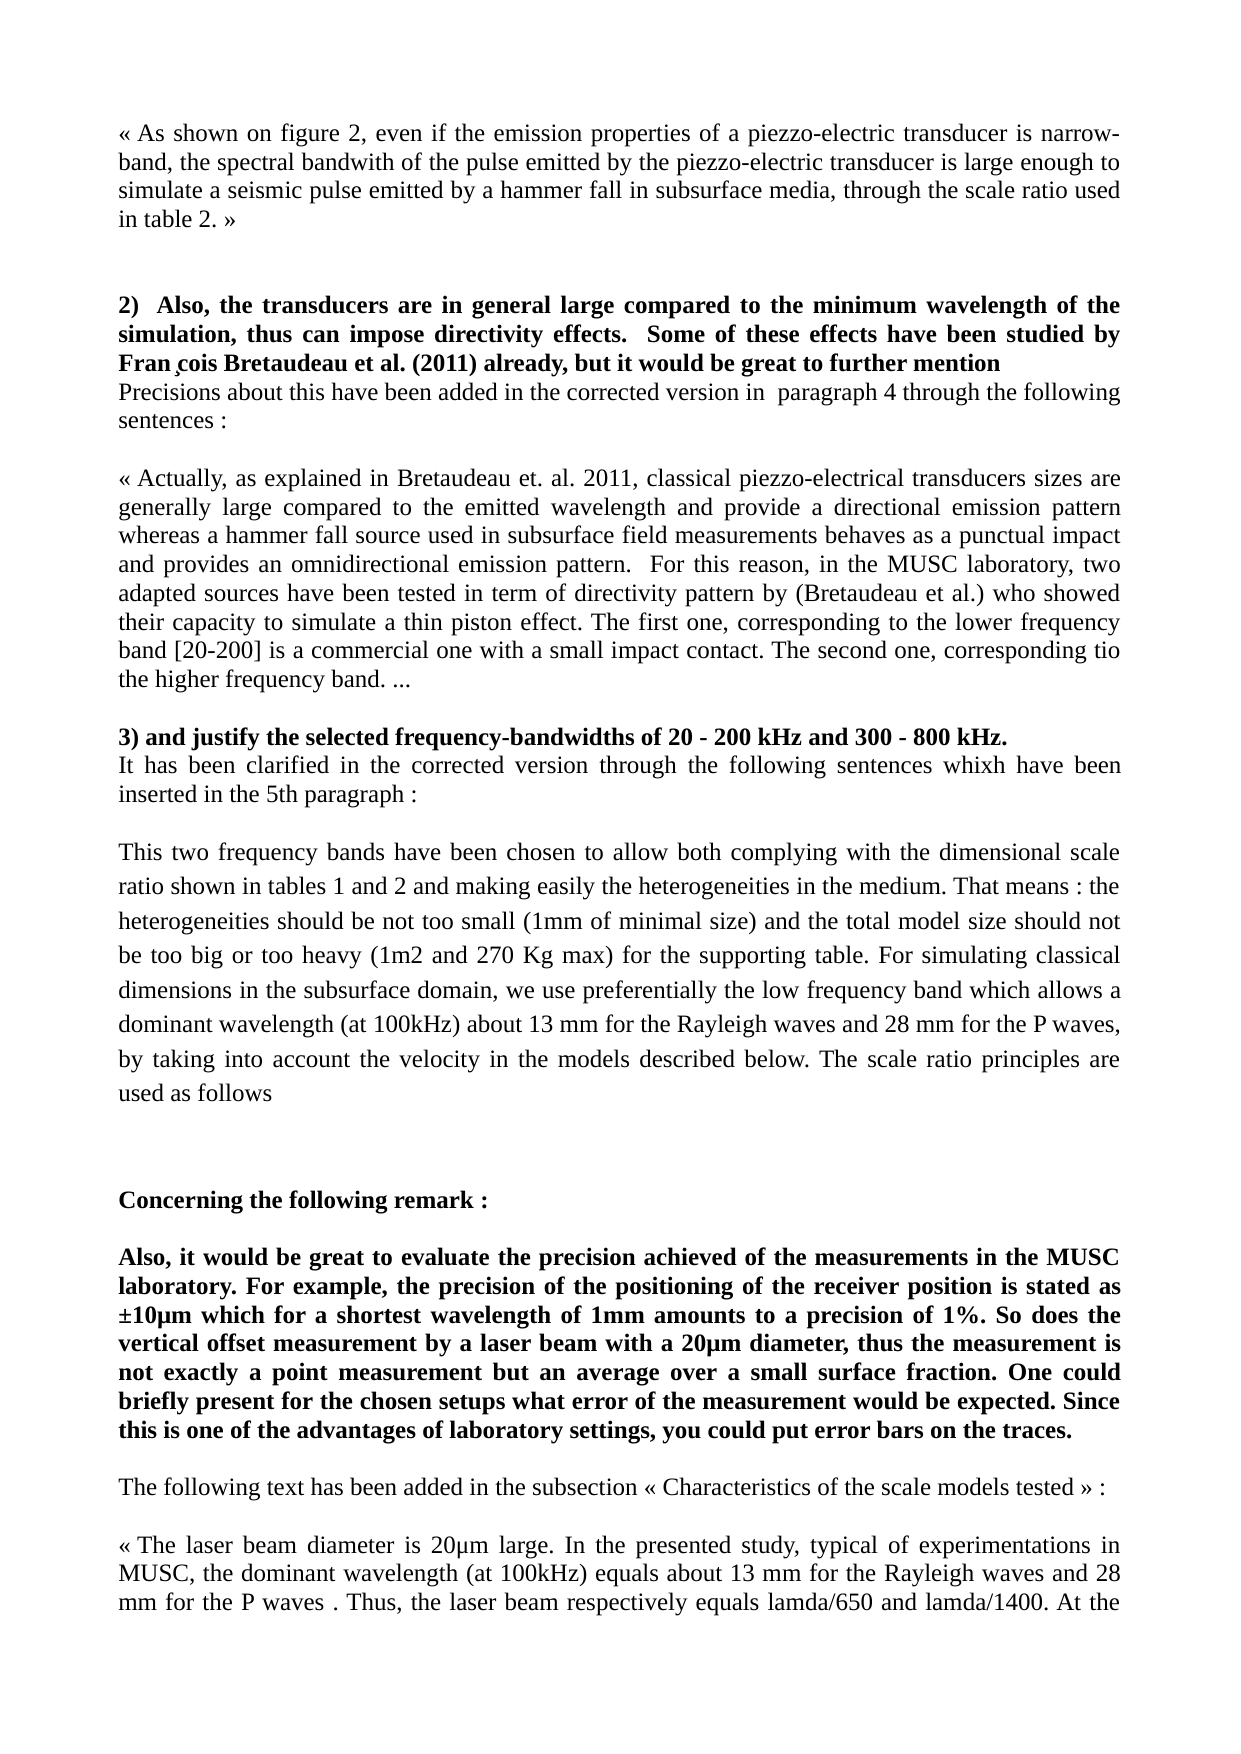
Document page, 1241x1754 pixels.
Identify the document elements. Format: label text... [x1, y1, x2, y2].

text Precisions about this have been added in the corrected version in paragraph 4 through the following sentences : [118, 377, 1122, 434]
text « Actually, as explained in Bretaudeau et. al. 2011, classical piezzo-electrical transducers sizes are generally large compared to the emitted wavelength and provide a directional emission pattern whereas a hammer fall source used in subsurface field measurements behaves as a punctual impact and provides an omnidirectional emission pattern. For this reason, in the MUSC laboratory, two adapted sources have been tested in term of directivity pattern by (Bretaudeau et al.) who showed their capacity to simulate a thin piston effect. The first one, corresponding to the lower frequency band [20-200] is a commercial one with a small impact contact. The second one, corresponding tio the higher frequency band. ... [118, 463, 1122, 693]
text 3) and justify the selected frequency-bandwidths of 20 - 200 kHz and 300 - 800 kHz. [118, 722, 1122, 751]
text 2) Also, the transducers are in general large compared to the minimum wavelength of the simulation, thus can impose directivity effects. Some of these effects have been studied by Fran ̧cois Bretaudeau et al. (2011) already, but it would be great to further mention [118, 291, 1122, 377]
text Concerning the following remark : [118, 1185, 1122, 1213]
text This two frequency bands have been chosen to allow both complying with the dimensional scale ratio shown in tables 1 and 2 and making easily the heterogeneities in the medium. That means : the heterogeneities should be not too small (1mm of minimal size) and the total model size should not be too big or too heavy (1m2 and 270 Kg max) for the supporting table. For simulating classical dimensions in the subsurface domain, we use preferentially the low frequency band which allows a dominant wavelength (at 100kHz) about 13 mm for the Rayleigh waves and 28 mm for the P waves, by taking into account the velocity in the models described below. The scale ratio principles are used as follows [118, 837, 1122, 1107]
text It has been clarified in the corrected version through the following sentences whixh have been inserted in the 5th paragraph : [118, 751, 1122, 808]
text « The laser beam diameter is 20μm large. In the presented study, typical of experimentations in MUSC, the dominant wavelength (at 100kHz) equals about 13 mm for the Rayleigh waves and 28 mm for the P waves . Thus, the laser beam respectively equals lamda/650 and lamda/1400. At the [118, 1530, 1122, 1616]
text The following text has been added in the subsection « Characteristics of the scale models tested » : [118, 1472, 1122, 1501]
text « As shown on figure 2, even if the emission properties of a piezzo-electric transducer is narrow-band, the spectral bandwith of the pulse emitted by the piezzo-electric transducer is large enough to simulate a seismic pulse emitted by a hammer fall in subsurface media, through the scale ratio used in table 2. » [118, 118, 1122, 233]
text Also, it would be great to evaluate the precision achieved of the measurements in the MUSC laboratory. For example, the precision of the positioning of the receiver position is stated as ±10μm which for a shortest wavelength of 1mm amounts to a precision of 1%. So does the vertical offset measurement by a laser beam with a 20μm diameter, thus the measurement is not exactly a point measurement but an average over a small surface fraction. One could briefly present for the chosen setups what error of the measurement would be expected. Since this is one of the advantages of laboratory settings, you could put error bars on the traces. [118, 1242, 1122, 1443]
